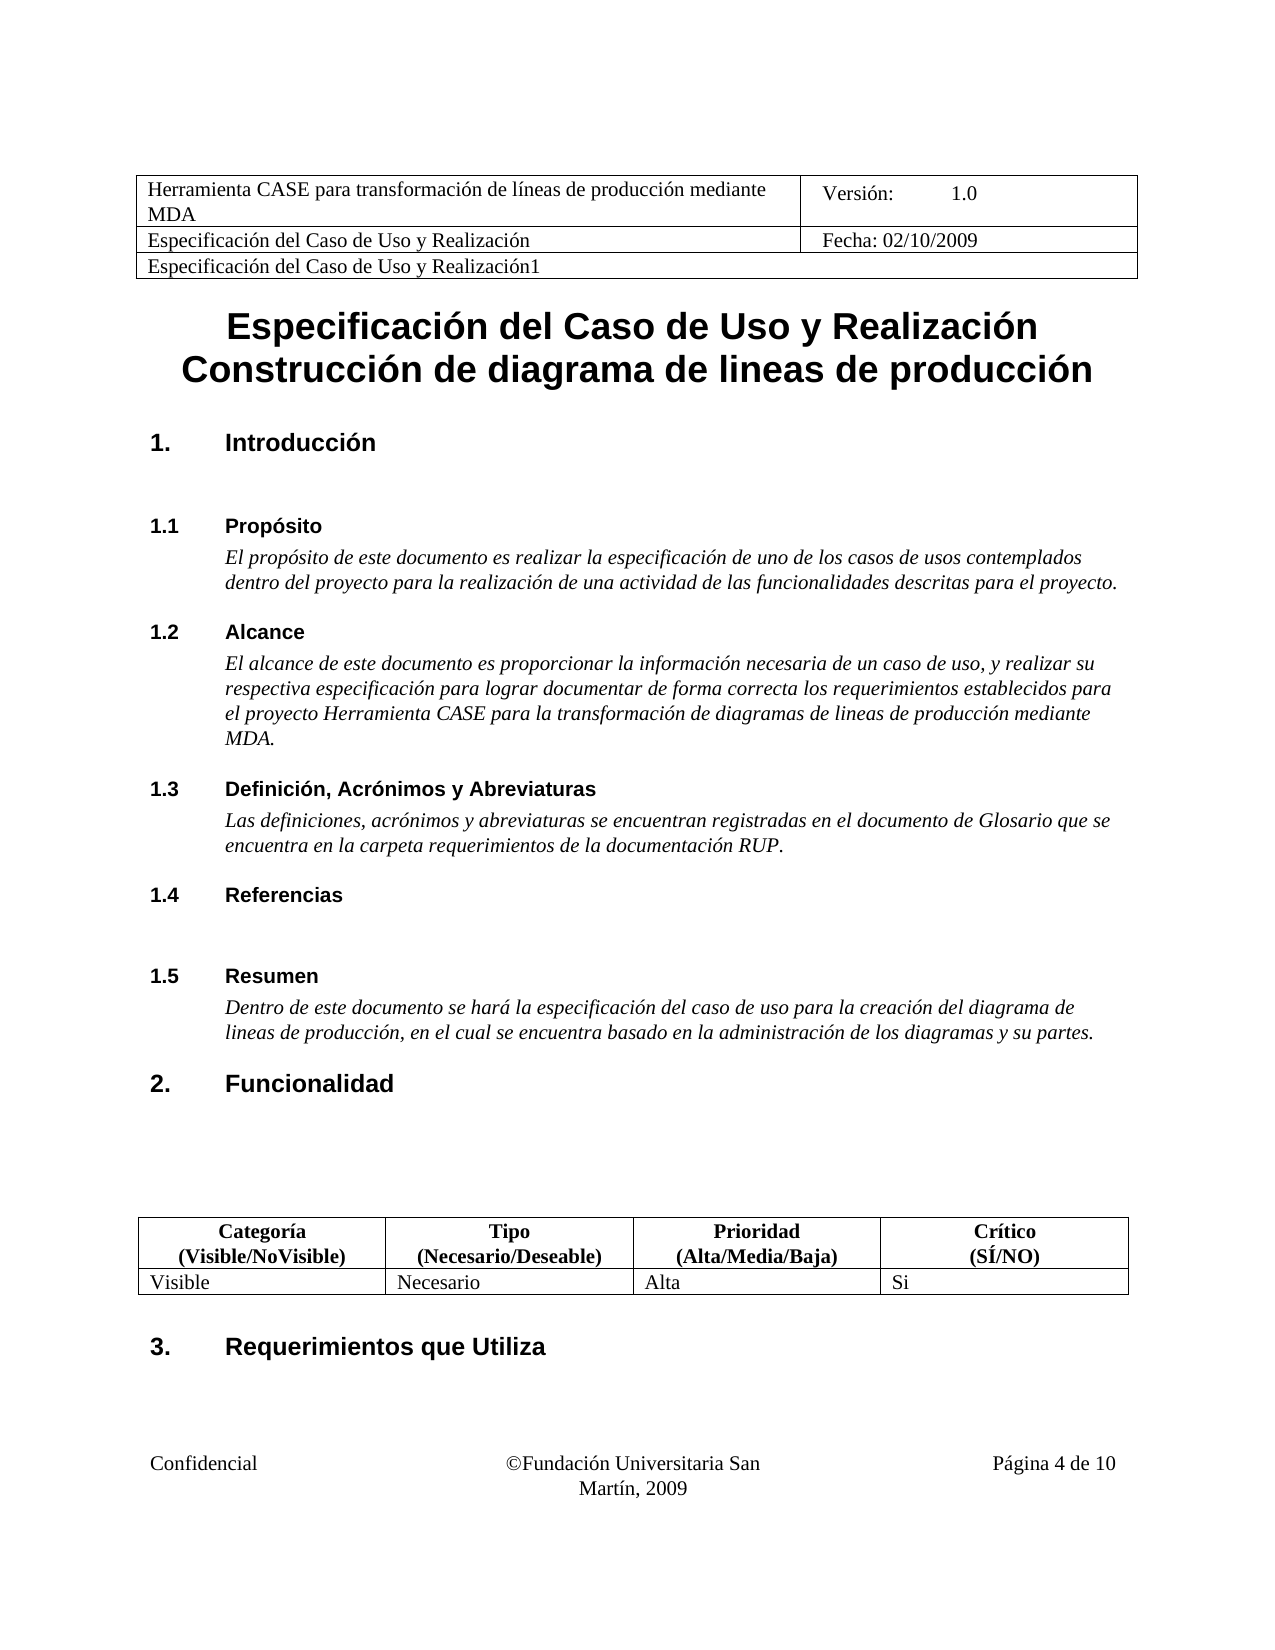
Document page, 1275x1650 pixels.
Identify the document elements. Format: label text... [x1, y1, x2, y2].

subtitle Referencias [150, 882, 1125, 907]
table_header Crítico (SÍ/NO) [881, 1218, 1128, 1268]
table_header Tipo (Necesario/Deseable) [386, 1218, 633, 1268]
title Construcción de diagrama de lineas de producción [150, 347, 1125, 390]
text El alcance de este documento es proporcionar la información necesaria de un caso de uso, y realizar su respectiva especificación para lograr documentar de forma correcta los requerimientos establecidos para el proyecto Herramienta CASE para la transformación de diagramas de lineas de producción mediante MDA. [225, 650, 1125, 750]
text Dentro de este documento se hará la especificación del caso de uso para la creación del diagrama de lineas de producción, en el cual se encuentra basado en la administración de los diagramas y su partes. [225, 994, 1125, 1044]
table_header Prioridad (Alta/Media/Baja) [634, 1218, 880, 1268]
table_cell Si [881, 1269, 1128, 1294]
table_cell Necesario [386, 1269, 633, 1294]
subtitle Propósito [150, 513, 1125, 538]
text Las definiciones, acrónimos y abreviaturas se encuentran registradas en el documento de Glosario que se encuentra en la carpeta requerimientos de la documentación RUP. [225, 807, 1125, 857]
subtitle Introducción [150, 428, 1125, 457]
table_cell Visible [139, 1269, 385, 1294]
table_cell Alta [634, 1269, 880, 1294]
subtitle Definición, Acrónimos y Abreviaturas [150, 775, 1125, 800]
subtitle Alcance [150, 619, 1125, 644]
text El propósito de este documento es realizar la especificación de uno de los casos de usos contemplados dentro del proyecto para la realización de una actividad de las funcionalidades descritas para el proyecto. [225, 544, 1125, 594]
subtitle Requerimientos que Utiliza [150, 1332, 1125, 1361]
subtitle Funcionalidad [150, 1069, 1125, 1098]
table_header Categoría (Visible/NoVisible) [139, 1218, 385, 1268]
title Especificación del Caso de Uso y Realización [150, 304, 1125, 347]
subtitle Resumen [150, 963, 1125, 988]
